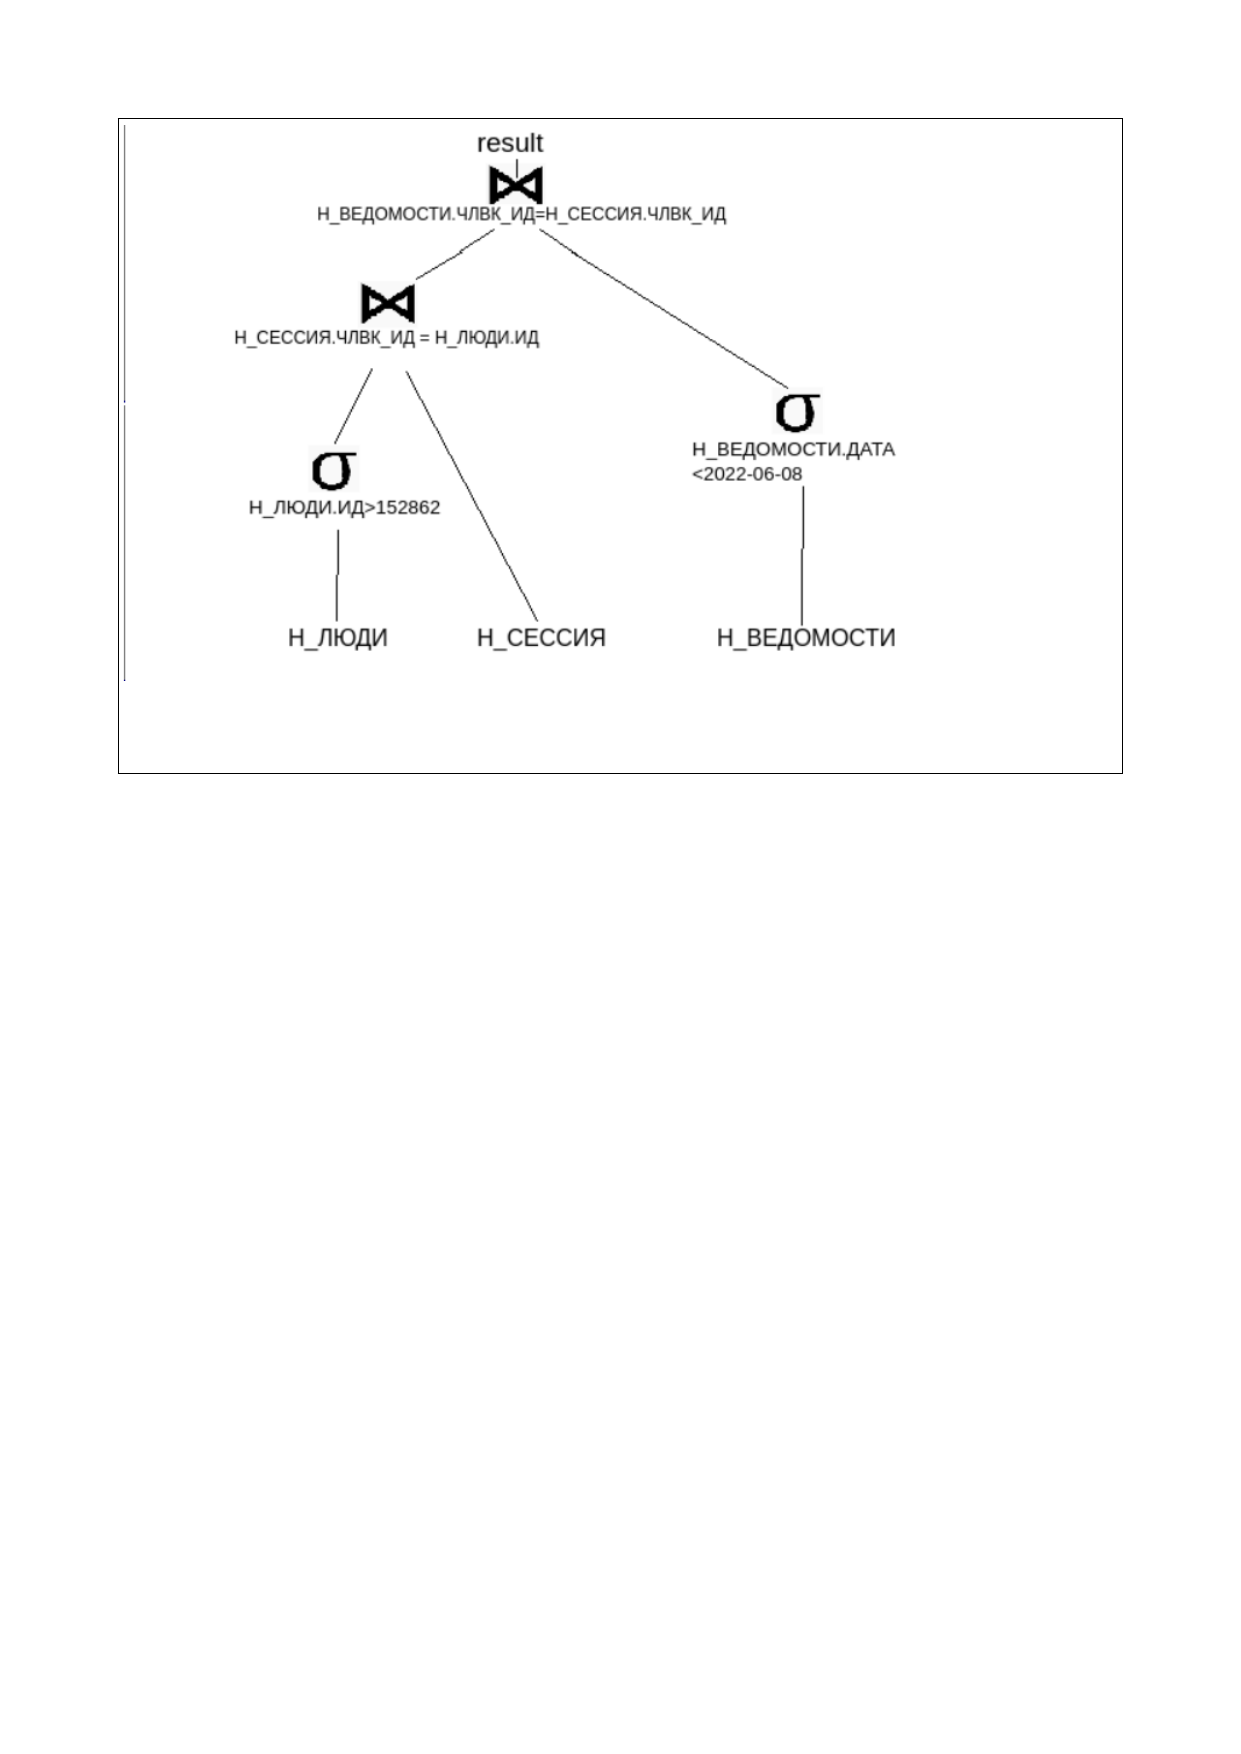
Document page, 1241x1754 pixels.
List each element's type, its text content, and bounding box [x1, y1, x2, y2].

picture [123, 125, 1117, 681]
table_header Nested Loop (cost=0.60..2003.67 rows=22520 width=21) Join Filter: ("Н_ЛЮДИ"."ИД" = "Н_ВЕДОМОСТИ"."ЧЛВК_ИД") -> Nested Loop (cost=0.29..357.52 rows=518 width=21) -> Seq Scan on "Н_СЕССИЯ" (cost=0.00..108.52 rows=3752 width=4) -> Memoize (cost=0.29..0.87 rows=1 width=17) Cache Key: "Н_СЕССИЯ"."ЧЛВК_ИД" Cache Mode: logical -> Index Scan using "ЧЛВК_PK" on "Н_ЛЮДИ" (cost=0.28..0.86 rows=1 width=17) Index Cond: (("ИД" = "Н_СЕССИЯ"."ЧЛВК_ИД") AND ("ИД" > 152862)) -> Memoize (cost=0.30..6.16 rows=68 width=8) Cache Key: "Н_СЕССИЯ"."ЧЛВК_ИД" Cache Mode: logical -> Index Scan using "ВЕД_ЧЛВК_FK_IFK" on "Н_ВЕДОМОСТИ" (cost=0.29..6.15 rows=68 width=8) Index Cond: ("ЧЛВК_ИД" = "Н_СЕССИЯ"."ЧЛВК_ИД") Filter: ("ДАТА" < '2022-06-08 00:00:00'::timestamp without time zone) [119, 119, 1122, 773]
